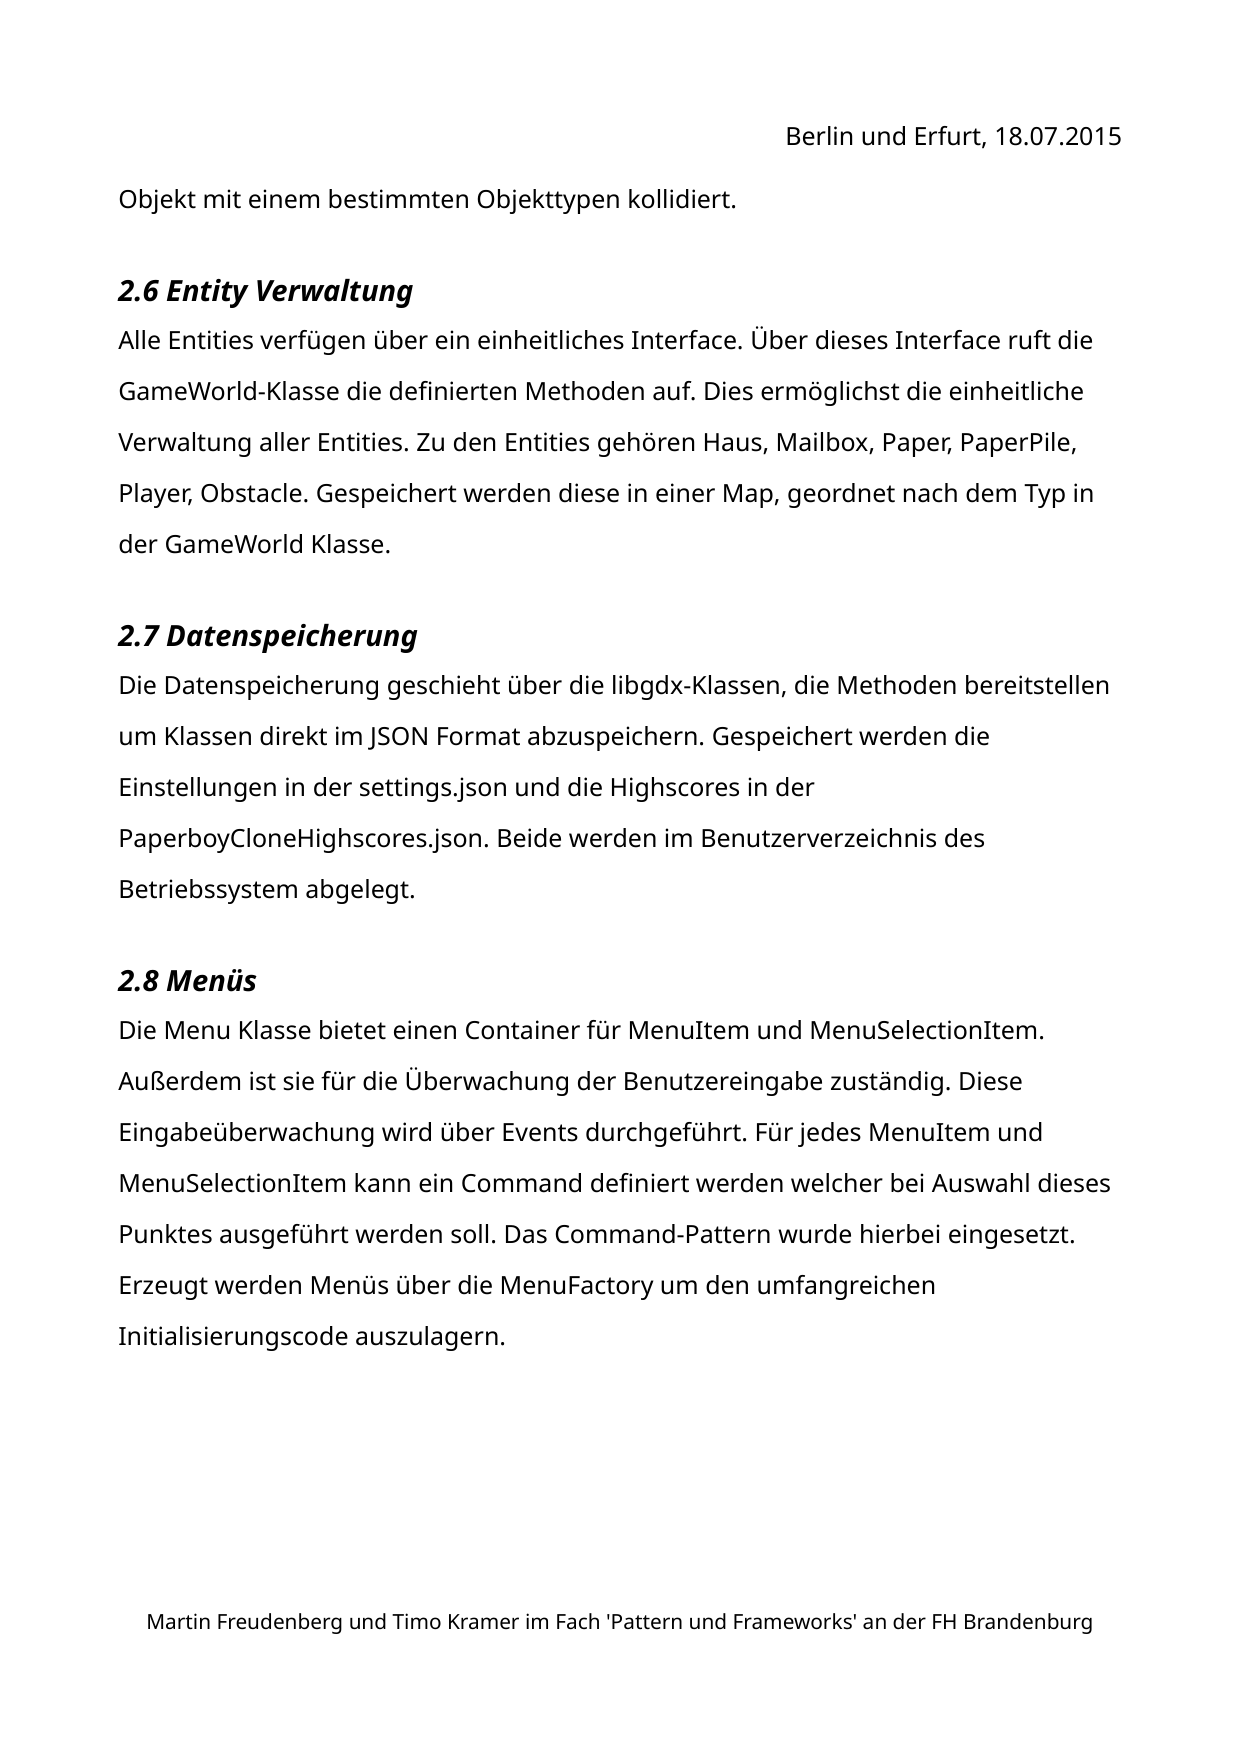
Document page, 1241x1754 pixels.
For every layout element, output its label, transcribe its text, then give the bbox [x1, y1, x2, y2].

subtitle 2.8 Menüs [118, 961, 1122, 1000]
text Die Datenspeicherung geschieht über die libgdx-Klassen, die Methoden bereitstellen um Klassen direkt im JSON Format abzuspeichern. Gespeichert werden die Einstellungen in der settings.json und die Highscores in der PaperboyCloneHighscores.json. Beide werden im Benutzerverzeichnis des Betriebssystem abgelegt. [118, 668, 1122, 906]
subtitle 2.7 Datenspeicherung [118, 616, 1122, 655]
subtitle 2.6 Entity Verwaltung [118, 271, 1122, 310]
text Die Menu Klasse bietet einen Container für MenuItem und MenuSelectionItem. Außerdem ist sie für die Überwachung der Benutzereingabe zuständig. Diese Eingabeüberwachung wird über Events durchgeführt. Für jedes MenuItem und MenuSelectionItem kann ein Command definiert werden welcher bei Auswahl dieses Punktes ausgeführt werden soll. Das Command-Pattern wurde hierbei eingesetzt. Erzeugt werden Menüs über die MenuFactory um den umfangreichen Initialisierungscode auszulagern. [118, 1013, 1122, 1353]
text Alle Entities verfügen über ein einheitliches Interface. Über dieses Interface ruft die GameWorld-Klasse die definierten Methoden auf. Dies ermöglichst die einheitliche Verwaltung aller Entities. Zu den Entities gehören Haus, Mailbox, Paper, PaperPile, Player, Obstacle. Gespeichert werden diese in einer Map, geordnet nach dem Typ in der GameWorld Klasse. [118, 323, 1122, 561]
text Objekt mit einem bestimmten Objekttypen kollidiert. [118, 182, 1122, 216]
